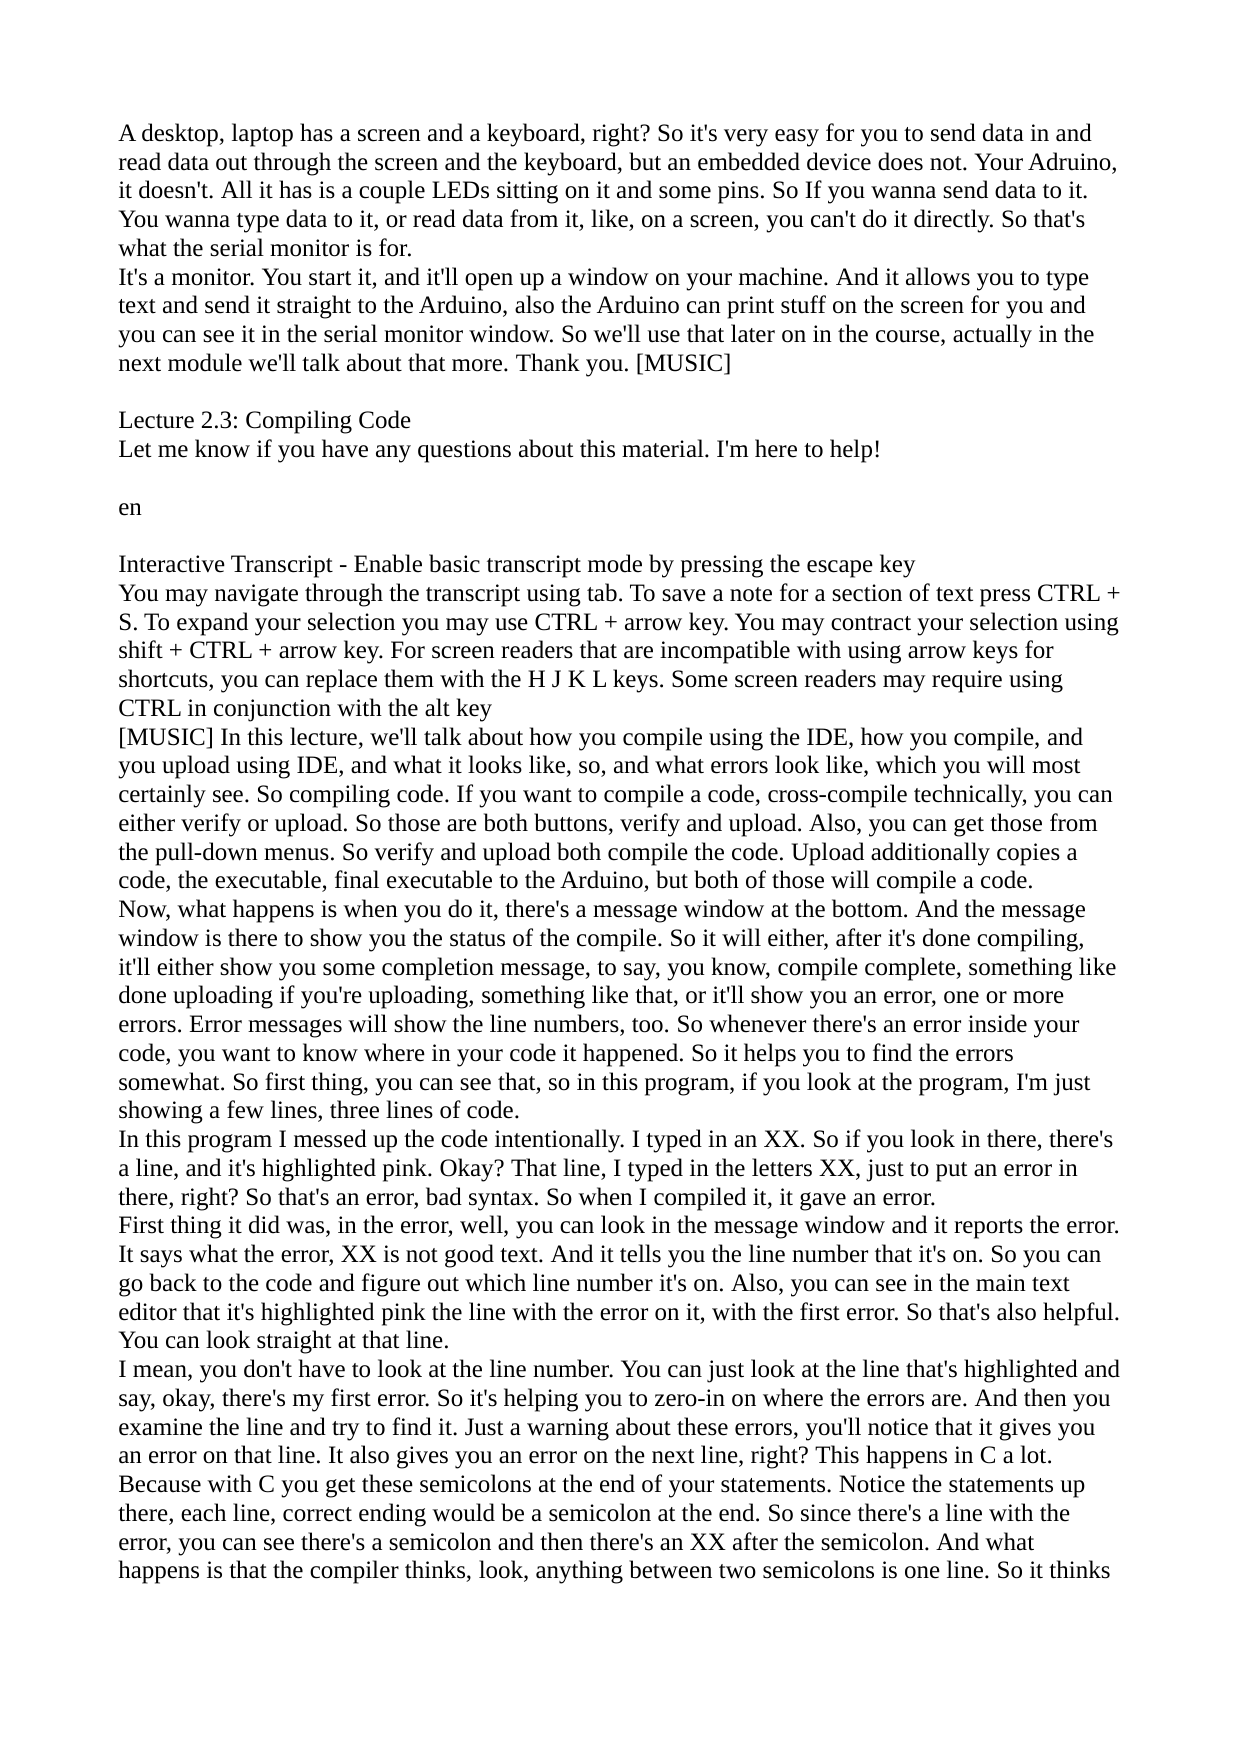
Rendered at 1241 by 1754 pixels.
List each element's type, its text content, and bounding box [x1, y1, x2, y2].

text Lecture 2.3: Compiling Code [118, 406, 1122, 434]
text ​First thing it did was, in the error, well, ​you can look in the message window and it reports the error. ​It says what the error, XX is not good text. ​And it tells you the line number that it's on. ​So you can go back to the code and figure out which line number it's on. ​Also, you can see in the main text editor that it's highlighted ​pink the line with the error on it, with the first error. ​So that's also helpful. ​You can look straight at that line. [118, 1211, 1122, 1354]
text ​Now, what happens is when you do it, there's a message window at the bottom. ​And the message window is there to show you the status of the compile. ​So it will either, after it's done compiling, ​it'll either show you some completion message, to say, you know, ​compile complete, something like done uploading if you're uploading, ​something like that, or it'll show you an error, one or more errors. ​Error messages will show the line numbers, too. ​So whenever there's an error inside your code, ​you want to know where in your code it happened. ​So it helps you to find the errors somewhat. ​So first thing, you can see that, so in this program, if you look at the program, ​I'm just showing a few lines, three lines of code. [118, 894, 1122, 1124]
text ​Because with C you get these semicolons at the end of your statements. ​Notice the statements up there, ​each line, correct ending would be a semicolon at the end. ​So since there's a line with the error, you can see there's a semicolon and ​then there's an XX after the semicolon. ​And what happens is that the compiler thinks, ​look, anything between two semicolons is one line. ​So it thinks [118, 1469, 1122, 1584]
text ​A desktop, laptop has a screen and a keyboard, right? ​So it's very easy for you to send data in and read data out through the screen and ​the keyboard, but an embedded device does not. ​Your Adruino, it doesn't. ​All it has is a couple LEDs sitting on it and some pins. ​So If you wanna send data to it. ​You wanna type data to it, or read data from it, like, on a screen, ​you can't do it directly. ​So that's what the serial monitor is for. [118, 118, 1122, 262]
text ​[MUSIC] ​In this lecture, we'll talk about how you compile using the IDE, how you compile, ​and you upload using IDE, and what it looks like, so, and what errors look like, ​which you will most certainly see. ​So compiling code. ​If you want to compile a code, ​cross-compile technically, you can either verify or upload. ​So those are both buttons, verify and upload. ​Also, you can get those from the pull-down menus. ​So verify and upload both compile the code. ​Upload additionally copies a code, the executable, ​final executable to the Arduino, but both of those will compile a code. [118, 722, 1122, 894]
text You may navigate through the transcript using tab. To save a note for a section of text press CTRL + S. To expand your selection you may use CTRL + arrow key. You may contract your selection using shift + CTRL + arrow key. For screen readers that are incompatible with using arrow keys for shortcuts, you can replace them with the H J K L keys. Some screen readers may require using CTRL in conjunction with the alt key [118, 578, 1122, 722]
text ​It's a monitor. ​You start it, and it'll open up a window on your machine. ​And it allows you to type text and send it straight to the Arduino, ​also the Arduino can print stuff on the screen for ​you and you can see it in the serial monitor window. ​So we'll use that later on in the course, ​actually in the next module we'll talk about that more. ​Thank you. ​[MUSIC] [118, 262, 1122, 377]
text Let me know if you have any questions about this material. I'm here to help! [118, 434, 1122, 463]
text ​I mean, you don't have to look at the line number. ​You can just look at the line that's highlighted and say, okay, ​there's my first error. ​So it's helping you to zero-in on where the errors are. ​And then you examine the line and try to find it. ​Just a warning about these errors, ​you'll notice that it gives you an error on that line. ​It also gives you an error on the next line, right? ​This happens in C a lot. [118, 1354, 1122, 1469]
text ​ [118, 521, 1122, 549]
text ​In this program I messed up the code intentionally. ​I typed in an XX. ​So if you look in there, there's a line, and it's highlighted pink. ​Okay? ​That line, I typed in the letters XX, just to put an error in there, right? ​So that's an error, bad syntax. ​So when I compiled it, it gave an error. [118, 1124, 1122, 1211]
text en [118, 492, 1122, 521]
text Interactive Transcript - Enable basic transcript mode by pressing the escape key [118, 549, 1122, 578]
